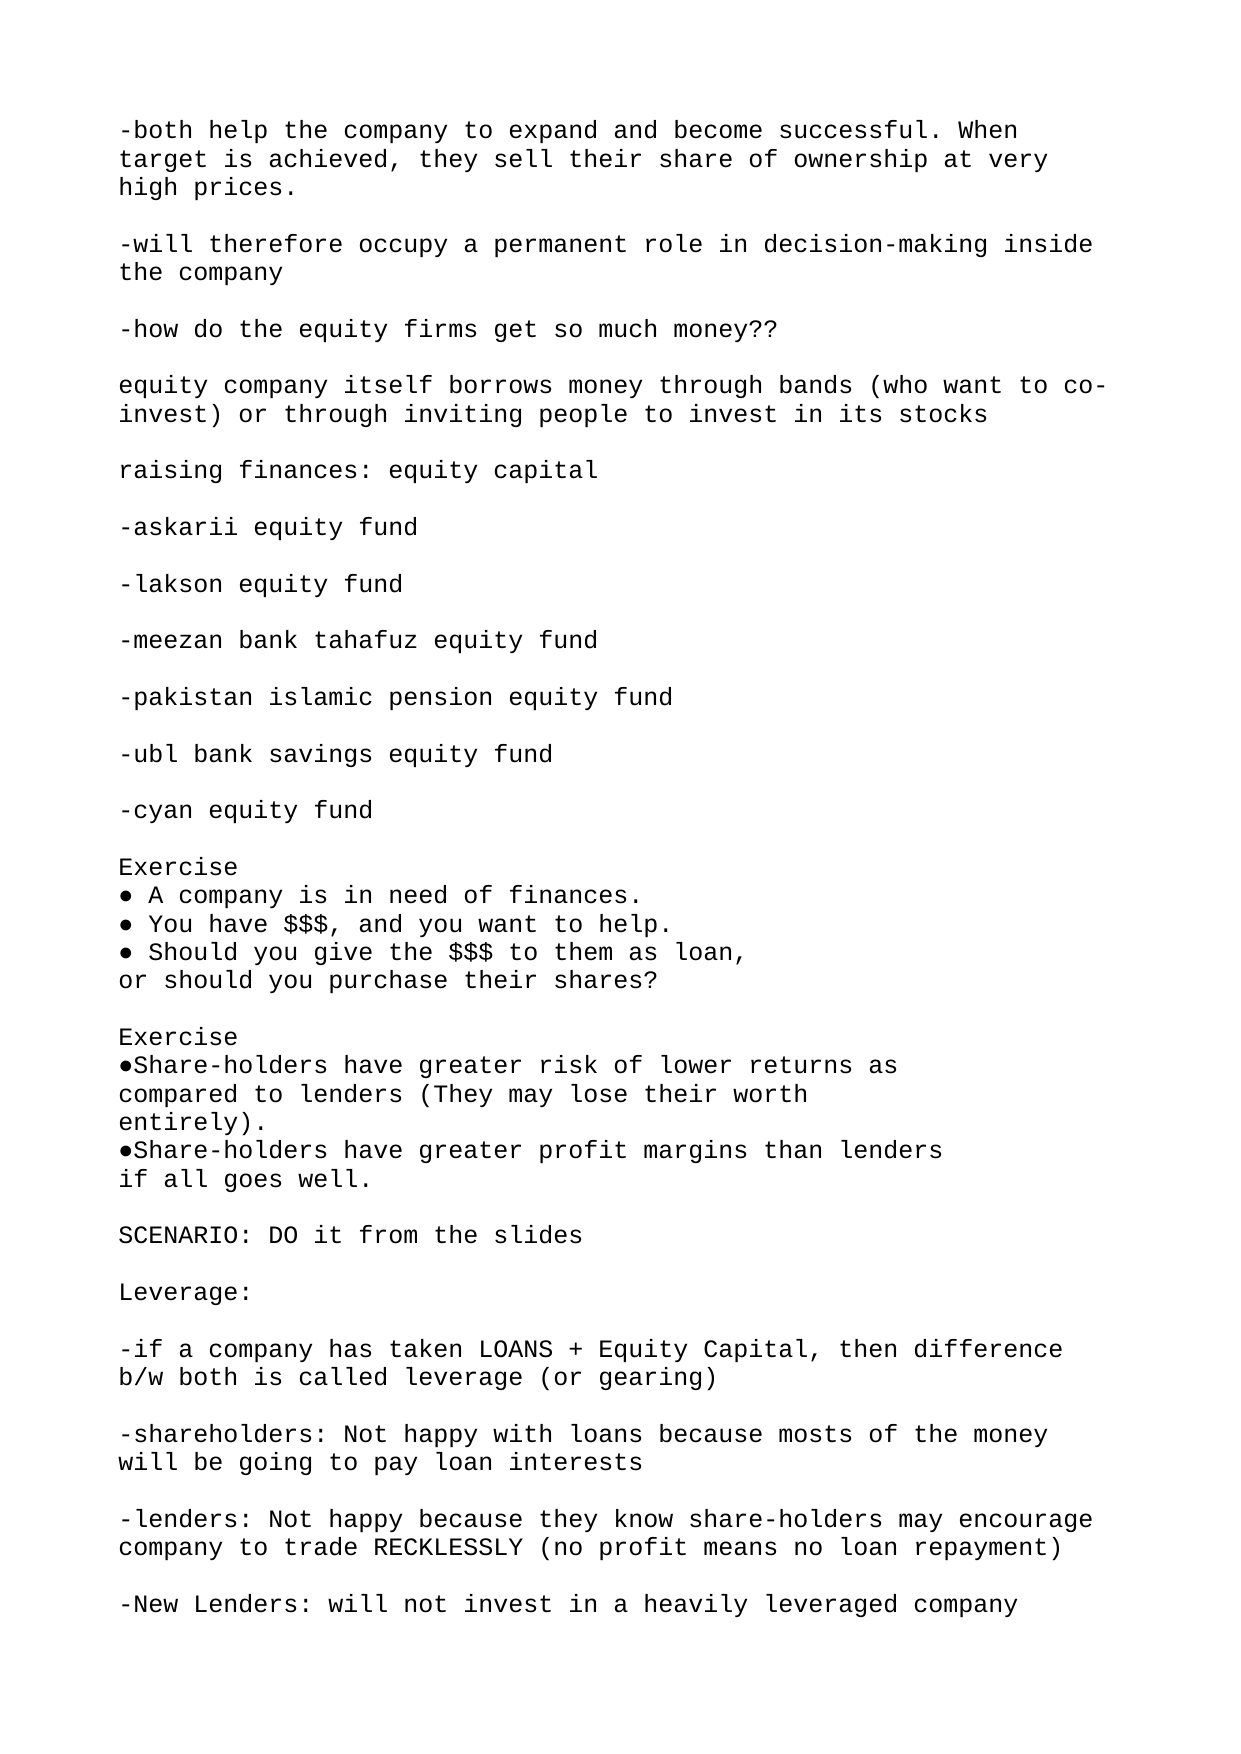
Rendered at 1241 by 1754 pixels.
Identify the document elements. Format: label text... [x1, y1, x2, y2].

text ● You have $$$, and you want to help. [118, 911, 1122, 940]
text -New Lenders: will not invest in a heavily leveraged company [118, 1591, 1122, 1620]
text ● Should you give the $$$ to them as loan, [118, 940, 1122, 968]
text Exercise [118, 855, 1122, 883]
text -askarii equity fund [118, 515, 1122, 543]
text -will therefore occupy a permanent role in decision-making inside the company [118, 231, 1122, 288]
text -if a company has taken LOANS + Equity Capital, then difference b/w both is called leverage (or gearing) [118, 1336, 1122, 1393]
text -meezan bank tahafuz equity fund [118, 628, 1122, 656]
text Leverage: [118, 1280, 1122, 1308]
text compared to lenders (They may lose their worth [118, 1081, 1122, 1110]
text or should you purchase their shares? [118, 968, 1122, 996]
text Exercise [118, 1025, 1122, 1053]
text if all goes well. [118, 1166, 1122, 1195]
text -both help the company to expand and become successful. When target is achieved, they sell their share of ownership at very high prices. [118, 118, 1122, 203]
text raising finances: equity capital [118, 458, 1122, 486]
text equity company itself borrows money through bands (who want to co-invest) or through inviting people to invest in its stocks [118, 373, 1122, 430]
text -how do the equity firms get so much money?? [118, 316, 1122, 345]
text ●Share-holders have greater profit margins than lenders [118, 1138, 1122, 1166]
text entirely). [118, 1110, 1122, 1138]
text ● A company is in need of finances. [118, 883, 1122, 911]
text -shareholders: Not happy with loans because mosts of the money will be going to pay loan interests [118, 1421, 1122, 1478]
text SCENARIO: DO it from the slides [118, 1223, 1122, 1251]
text -cyan equity fund [118, 798, 1122, 826]
text -pakistan islamic pension equity fund [118, 685, 1122, 713]
text ●Share-holders have greater risk of lower returns as [118, 1053, 1122, 1081]
text -lenders: Not happy because they know share-holders may encourage company to trade RECKLESSLY (no profit means no loan repayment) [118, 1506, 1122, 1563]
text -ubl bank savings equity fund [118, 741, 1122, 770]
text -lakson equity fund [118, 571, 1122, 600]
